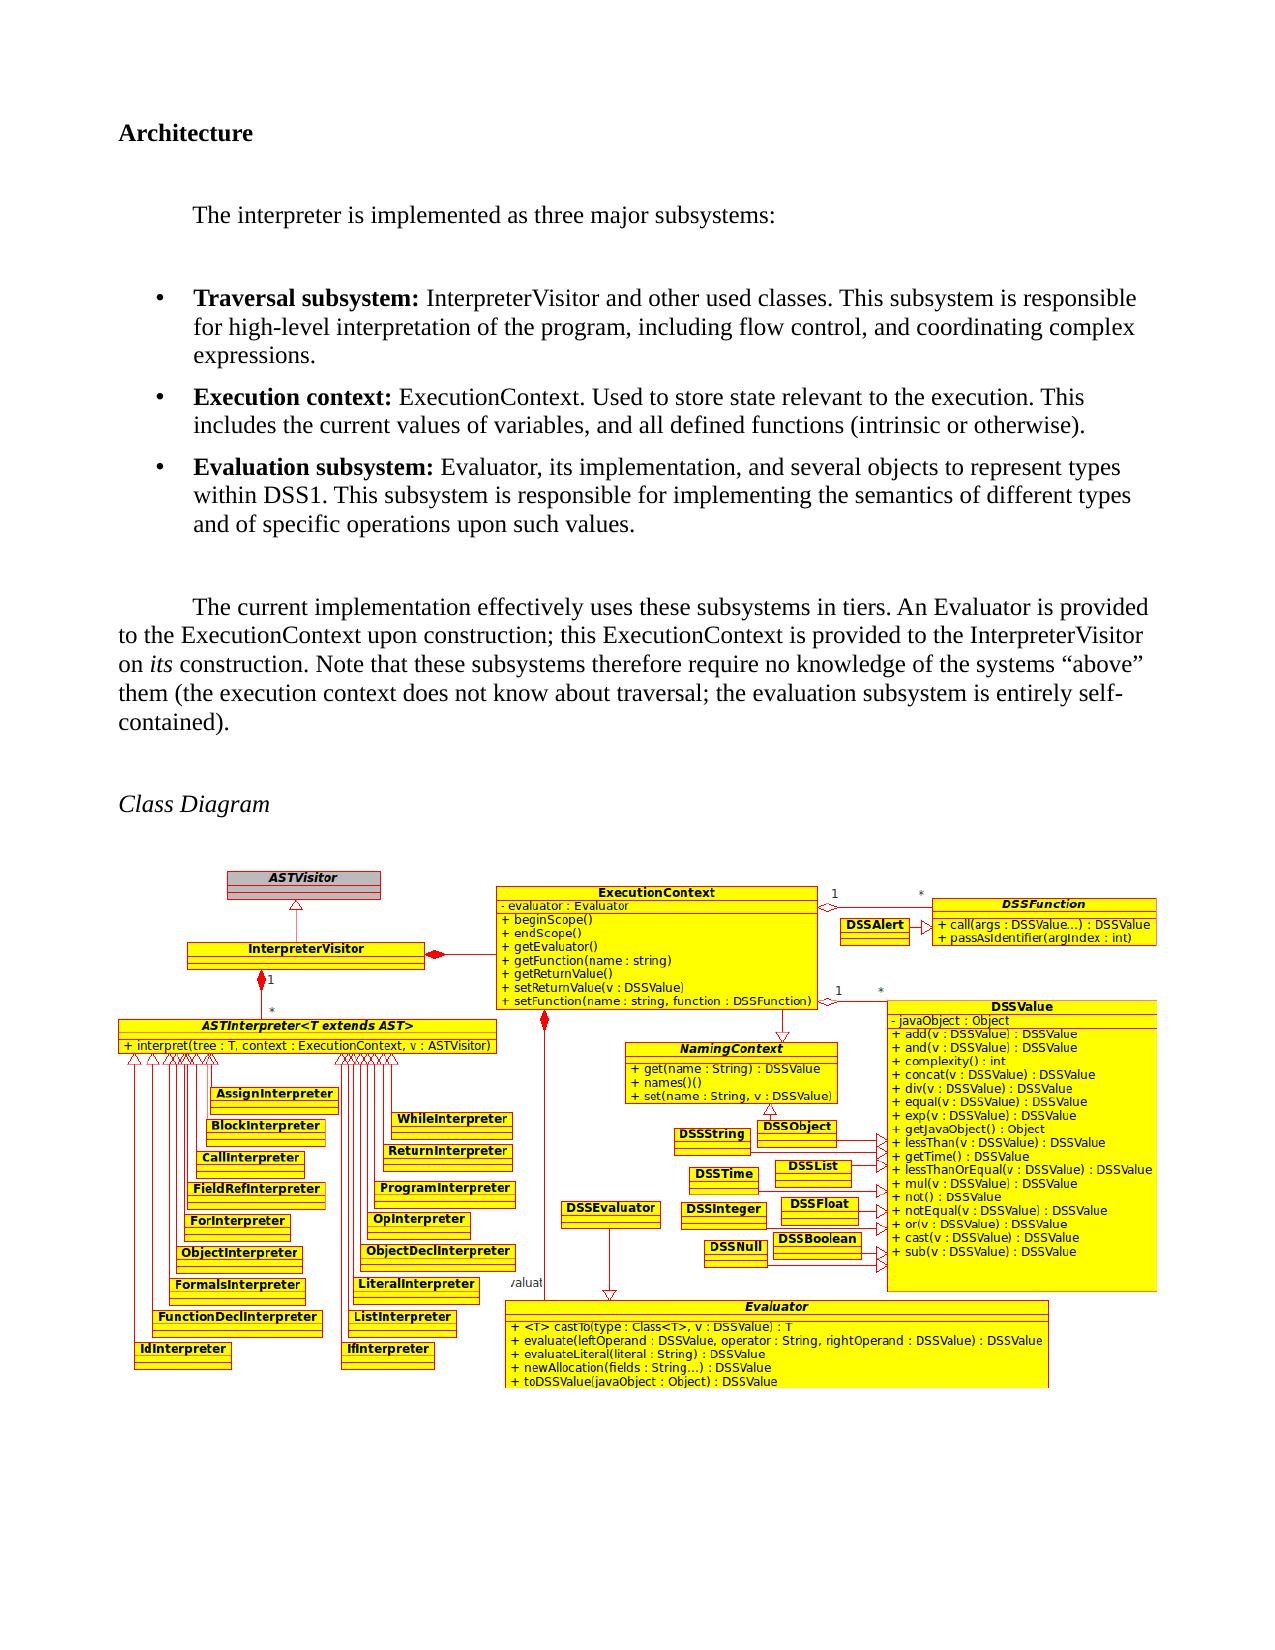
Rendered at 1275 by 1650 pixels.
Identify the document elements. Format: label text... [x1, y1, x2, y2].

list Execution context: ExecutionContext. Used to store state relevant to the execution. This includes the current values of variables, and all defined functions (intrinsic or otherwise). [156, 382, 1157, 439]
text The interpreter is implemented as three major subsystems: [118, 201, 1157, 229]
text Architecture [118, 118, 1157, 147]
text The current implementation effectively uses these subsystems in tiers. An Evaluator is provided to the ExecutionContext upon construction; this ExecutionContext is provided to the InterpreterVisitor on its construction. Note that these subsystems therefore require no knowledge of the systems “above” them (the execution context does not know about traversal; the evaluation subsystem is entirely self-contained). [118, 592, 1157, 736]
picture [118, 871, 1157, 1388]
list Traversal subsystem: InterpreterVisitor and other used classes. This subsystem is responsible for high-level interpretation of the program, including flow control, and coordinating complex expressions. [156, 283, 1157, 369]
list Evaluation subsystem: Evaluator, its implementation, and several objects to represent types within DSS1. This subsystem is responsible for implementing the semantics of different types and of specific operations upon such values. [156, 452, 1157, 538]
text Class Diagram [118, 789, 1157, 818]
